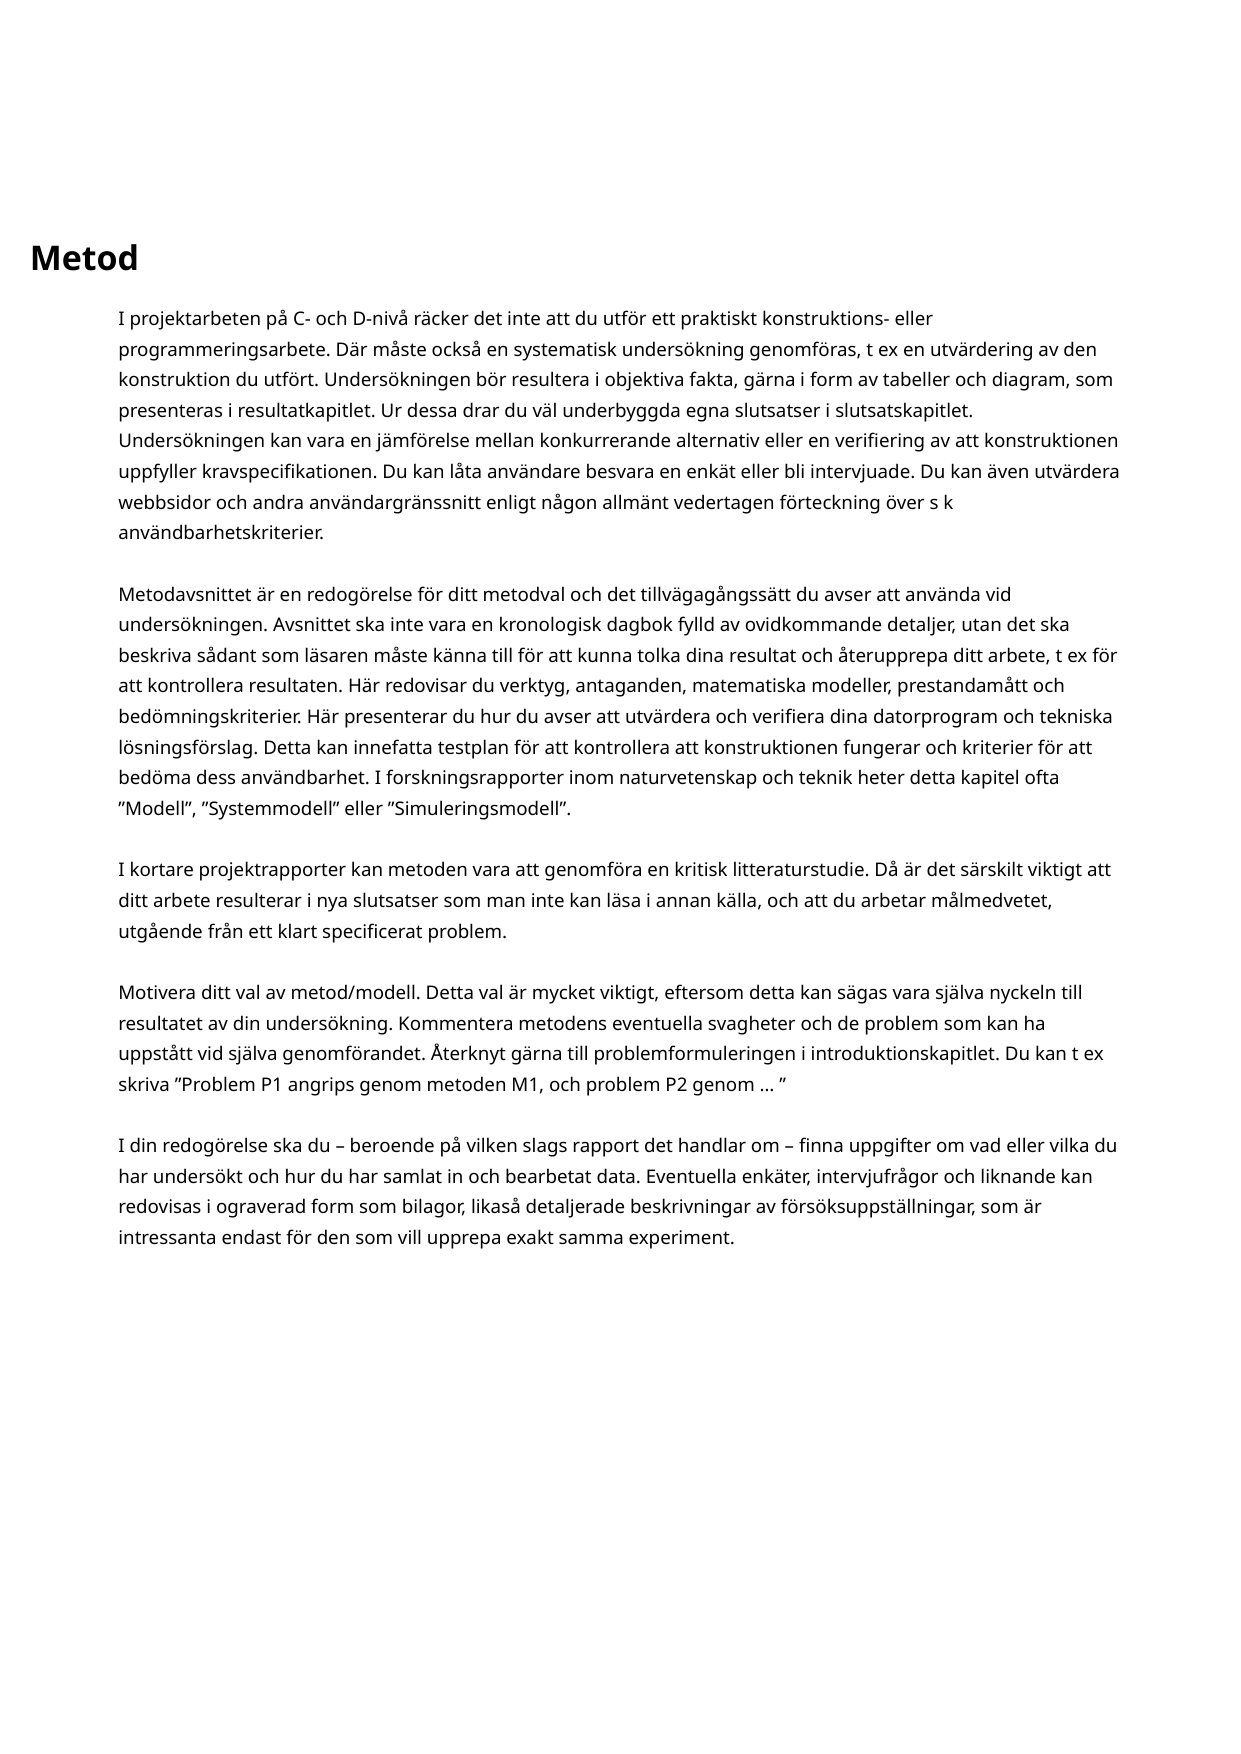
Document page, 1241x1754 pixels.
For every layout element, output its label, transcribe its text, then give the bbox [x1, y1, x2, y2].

text Metodavsnittet är en redogörelse för ditt metodval och det tillvägagångssätt du avser att använda vid undersökningen. Avsnittet ska inte vara en kronologisk dagbok fylld av ovidkommande detaljer, utan det ska beskriva sådant som läsaren måste känna till för att kunna tolka dina resultat och återupprepa ditt arbete, t ex för att kontrollera resultaten. Här redovisar du verktyg, antaganden, matematiska modeller, prestandamått och bedömningskriterier. Här presenterar du hur du avser att utvärdera och verifiera dina datorprogram och tekniska lösningsförslag. Detta kan innefatta testplan för att kontrollera att konstruktionen fungerar och kriterier för att bedöma dess användbarhet. I forskningsrapporter inom naturvetenskap och teknik heter detta kapitel ofta ”Modell”, ”Systemmodell” eller ”Simuleringsmodell”. [118, 581, 1122, 821]
subtitle Metod [29, 234, 1122, 281]
text I kortare projektrapporter kan metoden vara att genomföra en kritisk litteraturstudie. Då är det särskilt viktigt att ditt arbete resulterar i nya slutsatser som man inte kan läsa i annan källa, och att du arbetar målmedvetet, utgående från ett klart specificerat problem. [118, 857, 1122, 943]
text I din redogörelse ska du – beroende på vilken slags rapport det handlar om – finna uppgifter om vad eller vilka du har undersökt och hur du har samlat in och bearbetat data. Eventuella enkäter, intervjufrågor och liknande kan redovisas i ograverad form som bilagor, likaså detaljerade beskrivningar av försöksuppställningar, som är intressanta endast för den som vill upprepa exakt samma experiment. [118, 1132, 1122, 1250]
text I projektarbeten på C- och D-nivå räcker det inte att du utför ett praktiskt konstruktions- eller programmeringsarbete. Där måste också en systematisk undersökning genomföras, t ex en utvärdering av den konstruktion du utfört. Undersökningen bör resultera i objektiva fakta, gärna i form av tabeller och diagram, som presenteras i resultatkapitlet. Ur dessa drar du väl underbyggda egna slutsatser i slutsatskapitlet. Undersökningen kan vara en jämförelse mellan konkurrerande alternativ eller en verifiering av att konstruktionen uppfyller kravspecifikationen. Du kan låta användare besvara en enkät eller bli intervjuade. Du kan även utvärdera webbsidor och andra användargränssnitt enligt någon allmänt vedertagen förteckning över s k användbarhetskriterier. [118, 305, 1122, 545]
text Motivera ditt val av metod/modell. Detta val är mycket viktigt, eftersom detta kan sägas vara själva nyckeln till resultatet av din undersökning. Kommentera metodens eventuella svagheter och de problem som kan ha uppstått vid själva genomförandet. Återknyt gärna till problemformuleringen i introduktionskapitlet. Du kan t ex skriva ”Problem P1 angrips genom metoden M1, och problem P2 genom … ” [118, 979, 1122, 1097]
